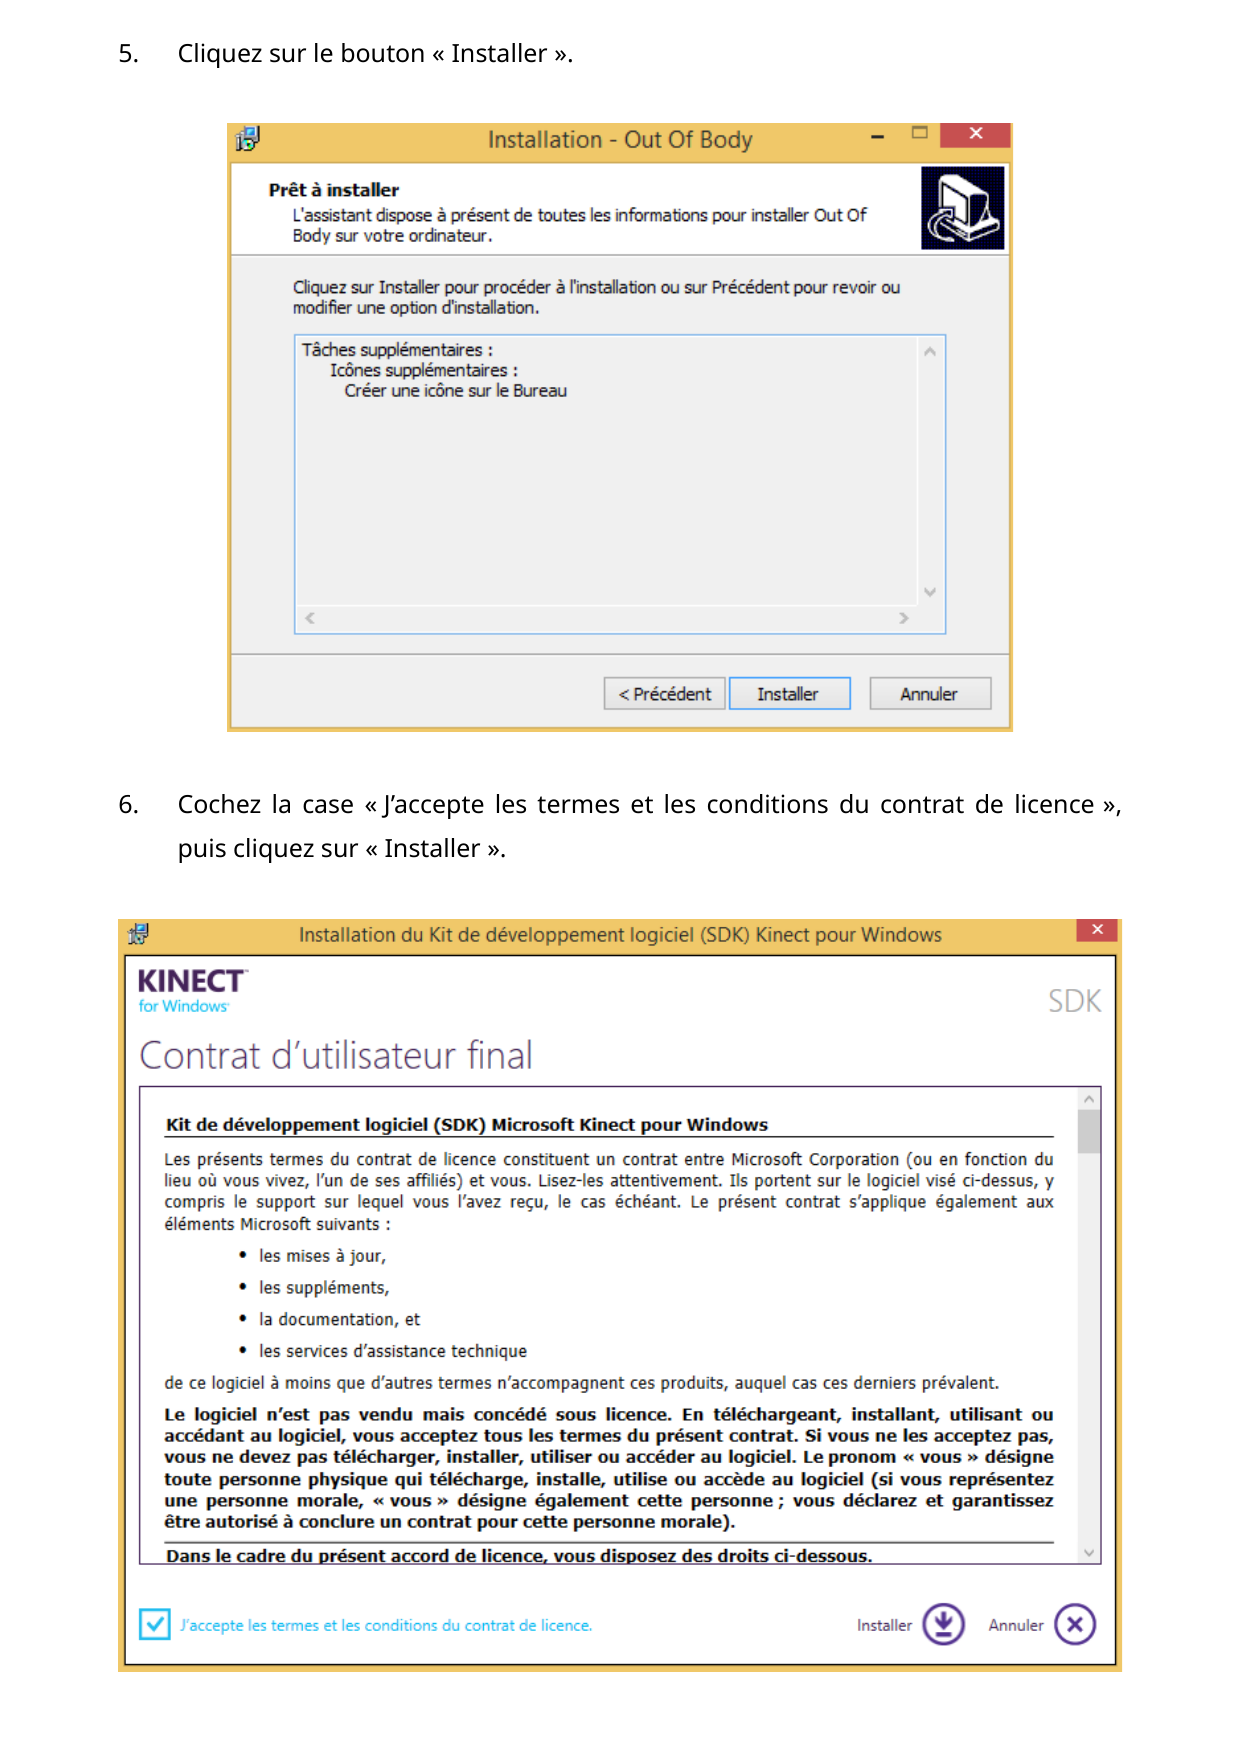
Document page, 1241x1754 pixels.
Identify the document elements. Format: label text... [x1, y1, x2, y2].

picture [118, 919, 1123, 1672]
list Cochez la case « J’accepte les termes et les conditions du contrat de licence », puis cliquez sur « Installer ». [118, 786, 1122, 864]
list Cliquez sur le bouton « Installer ». [118, 35, 1122, 69]
picture [227, 123, 1014, 732]
